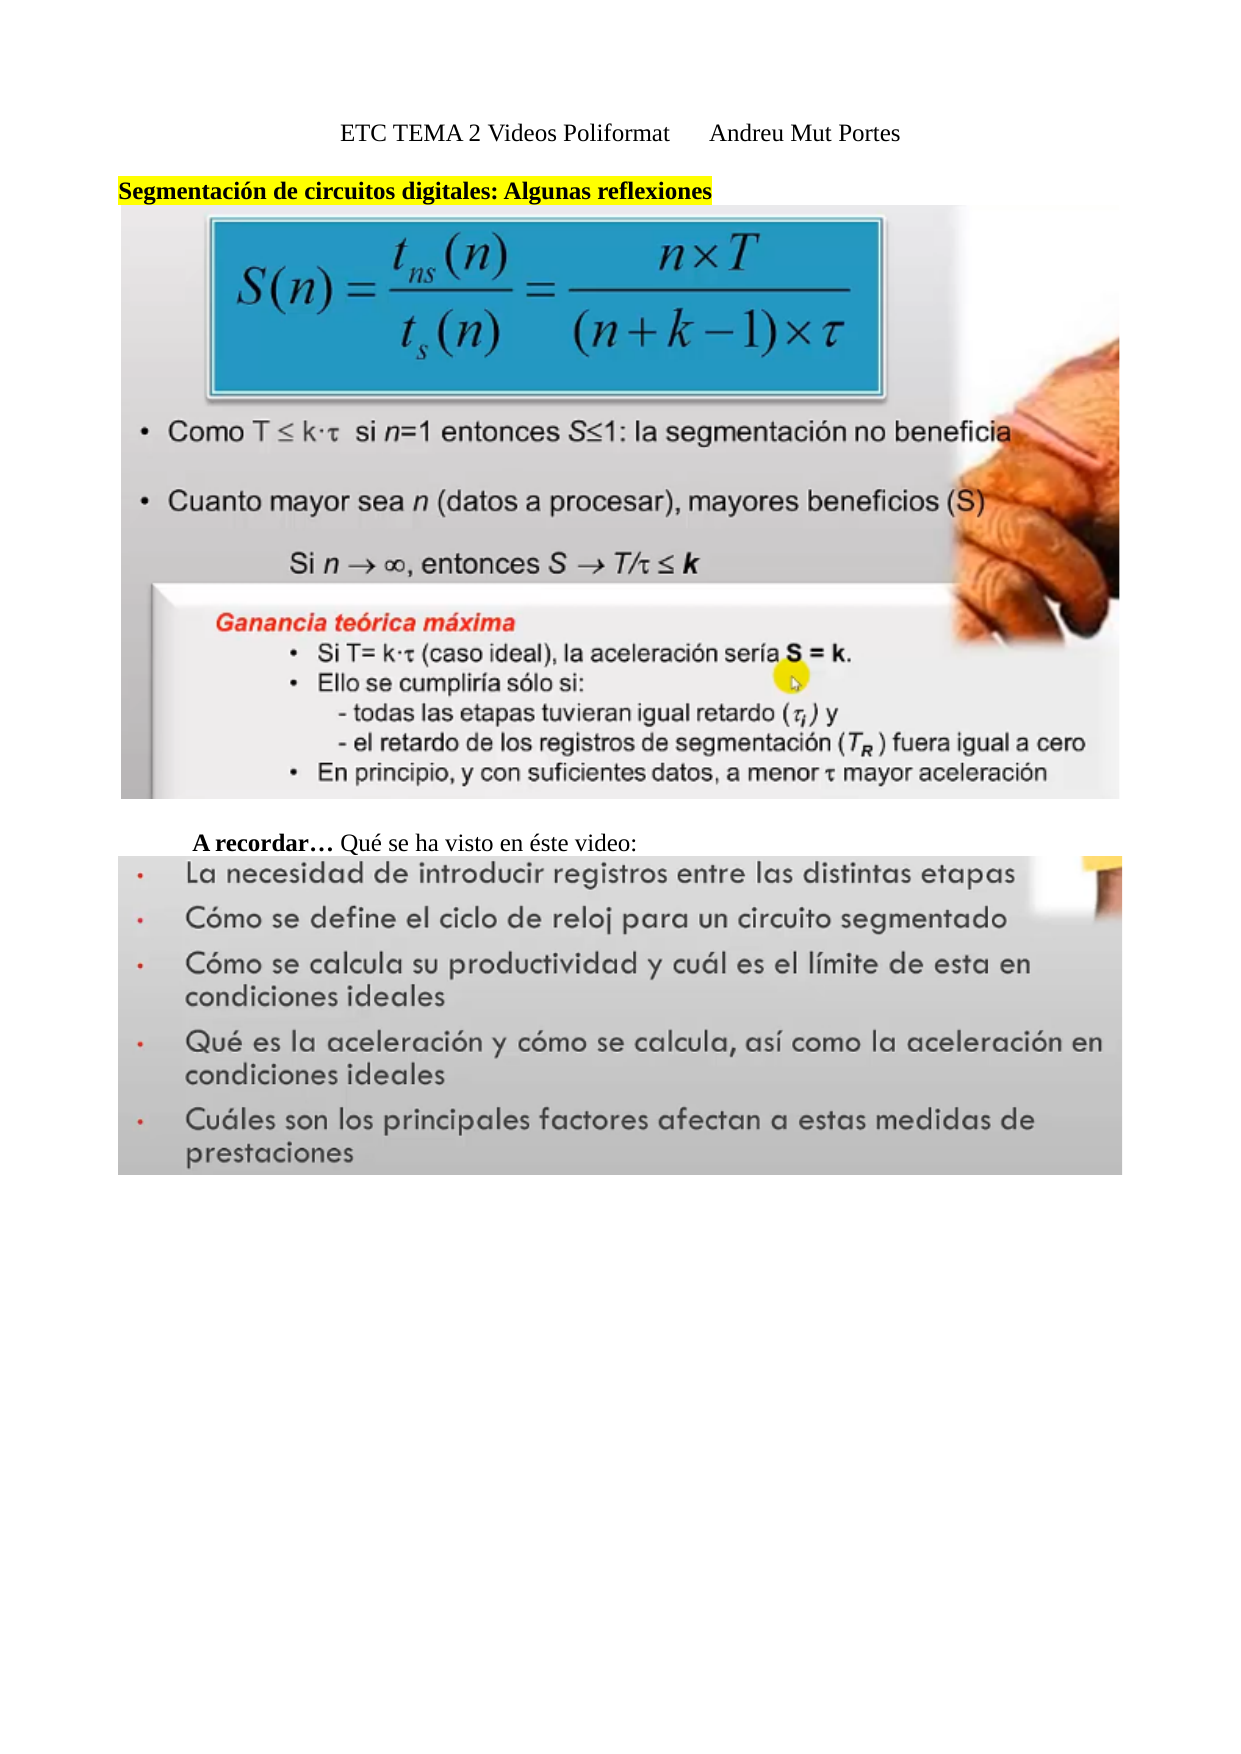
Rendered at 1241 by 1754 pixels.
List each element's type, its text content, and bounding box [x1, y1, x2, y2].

text Segmentación de circuitos digitales: Algunas reflexiones [118, 176, 1122, 205]
picture [118, 856, 1123, 1175]
text A recordar… Qué se ha visto en éste video: [118, 828, 1122, 856]
picture [121, 205, 1120, 799]
